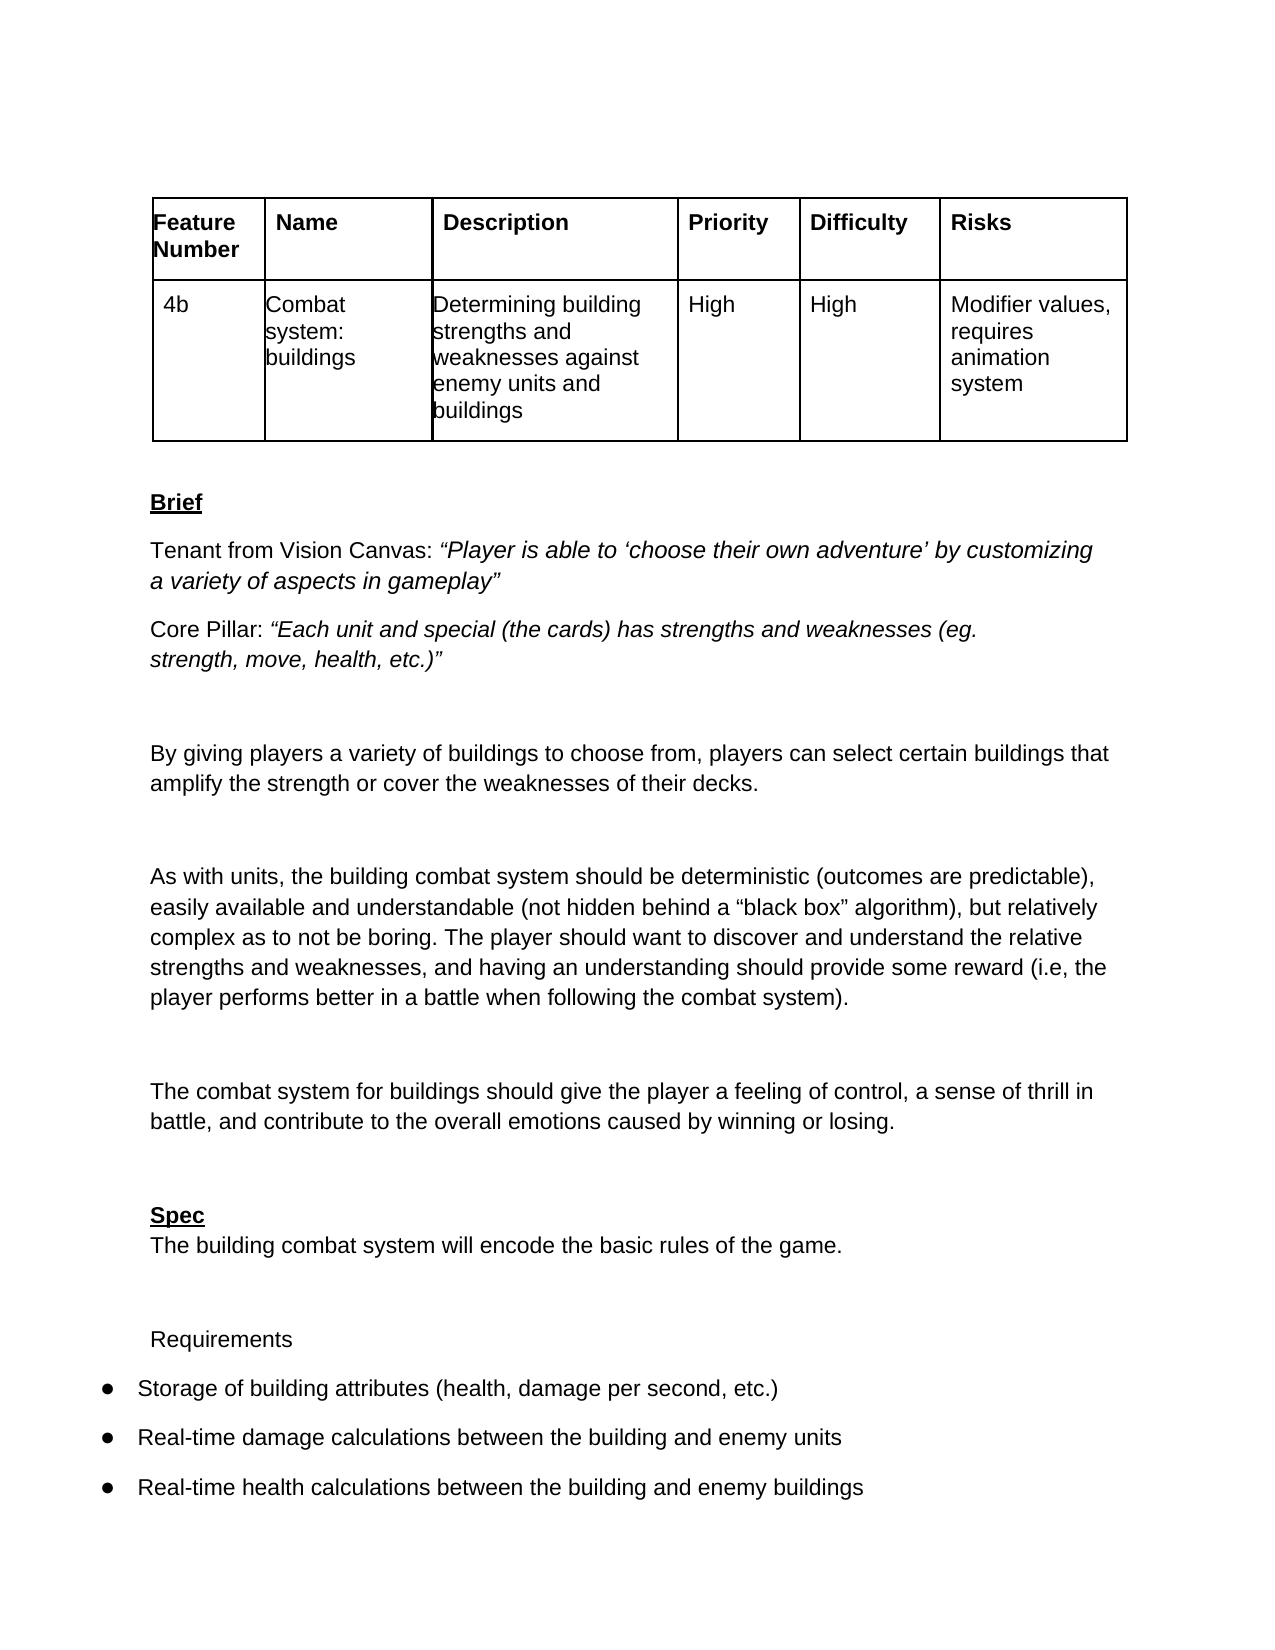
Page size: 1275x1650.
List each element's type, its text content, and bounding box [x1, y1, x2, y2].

text Core Pillar: “Each unit and special (the cards) has strengths and weaknesses (eg. strength, move, health, etc.)” [150, 616, 1076, 672]
table_cell 4b [154, 281, 264, 440]
table_header Priority [679, 199, 799, 279]
text Tenant from Vision Canvas: “Player is able to ‘choose their own adventure’ by customizing a variety of aspects in gameplay” [150, 536, 1106, 595]
table_header Risks [941, 199, 1126, 279]
subtitle Brief [150, 489, 1275, 515]
text Requirements [150, 1326, 1275, 1353]
table_cell Modifier values, requires animation system [941, 281, 1126, 440]
list Real-time health calculations between the building and enemy buildings [100, 1472, 1275, 1501]
text By giving players a variety of buildings to choose from, players can select certain buildings that amplify the strength or cover the weaknesses of their decks. [150, 739, 1111, 796]
table_header Feature Number [154, 199, 264, 279]
list Real-time damage calculations between the building and enemy units [100, 1422, 1275, 1451]
text As with units, the building combat system should be deterministic (outcomes are predictable), easily available and understandable (not hidden behind a “black box” algorithm), but relatively complex as to not be boring. The player should want to discover and understand the relative strengths and weaknesses, and having an understanding should provide some reward (i.e, the player performs better in a battle when following the combat system). [150, 863, 1109, 1010]
subtitle Spec [150, 1202, 1275, 1228]
table_cell High [801, 281, 939, 440]
table_cell Determining building strengths and weaknesses against enemy units and buildings [434, 281, 677, 440]
table_cell Combat system: buildings [266, 281, 431, 440]
table_header Name [266, 199, 431, 279]
table_header Difficulty [801, 199, 939, 279]
table_cell High [679, 281, 799, 440]
text The building combat system will encode the basic rules of the game. [150, 1232, 1275, 1258]
list Storage of building attributes (health, damage per second, etc.) [100, 1373, 1275, 1402]
text The combat system for buildings should give the player a feeling of control, a sense of thrill in battle, and contribute to the overall emotions caused by winning or losing. [150, 1078, 1096, 1134]
table_header Description [434, 199, 677, 279]
